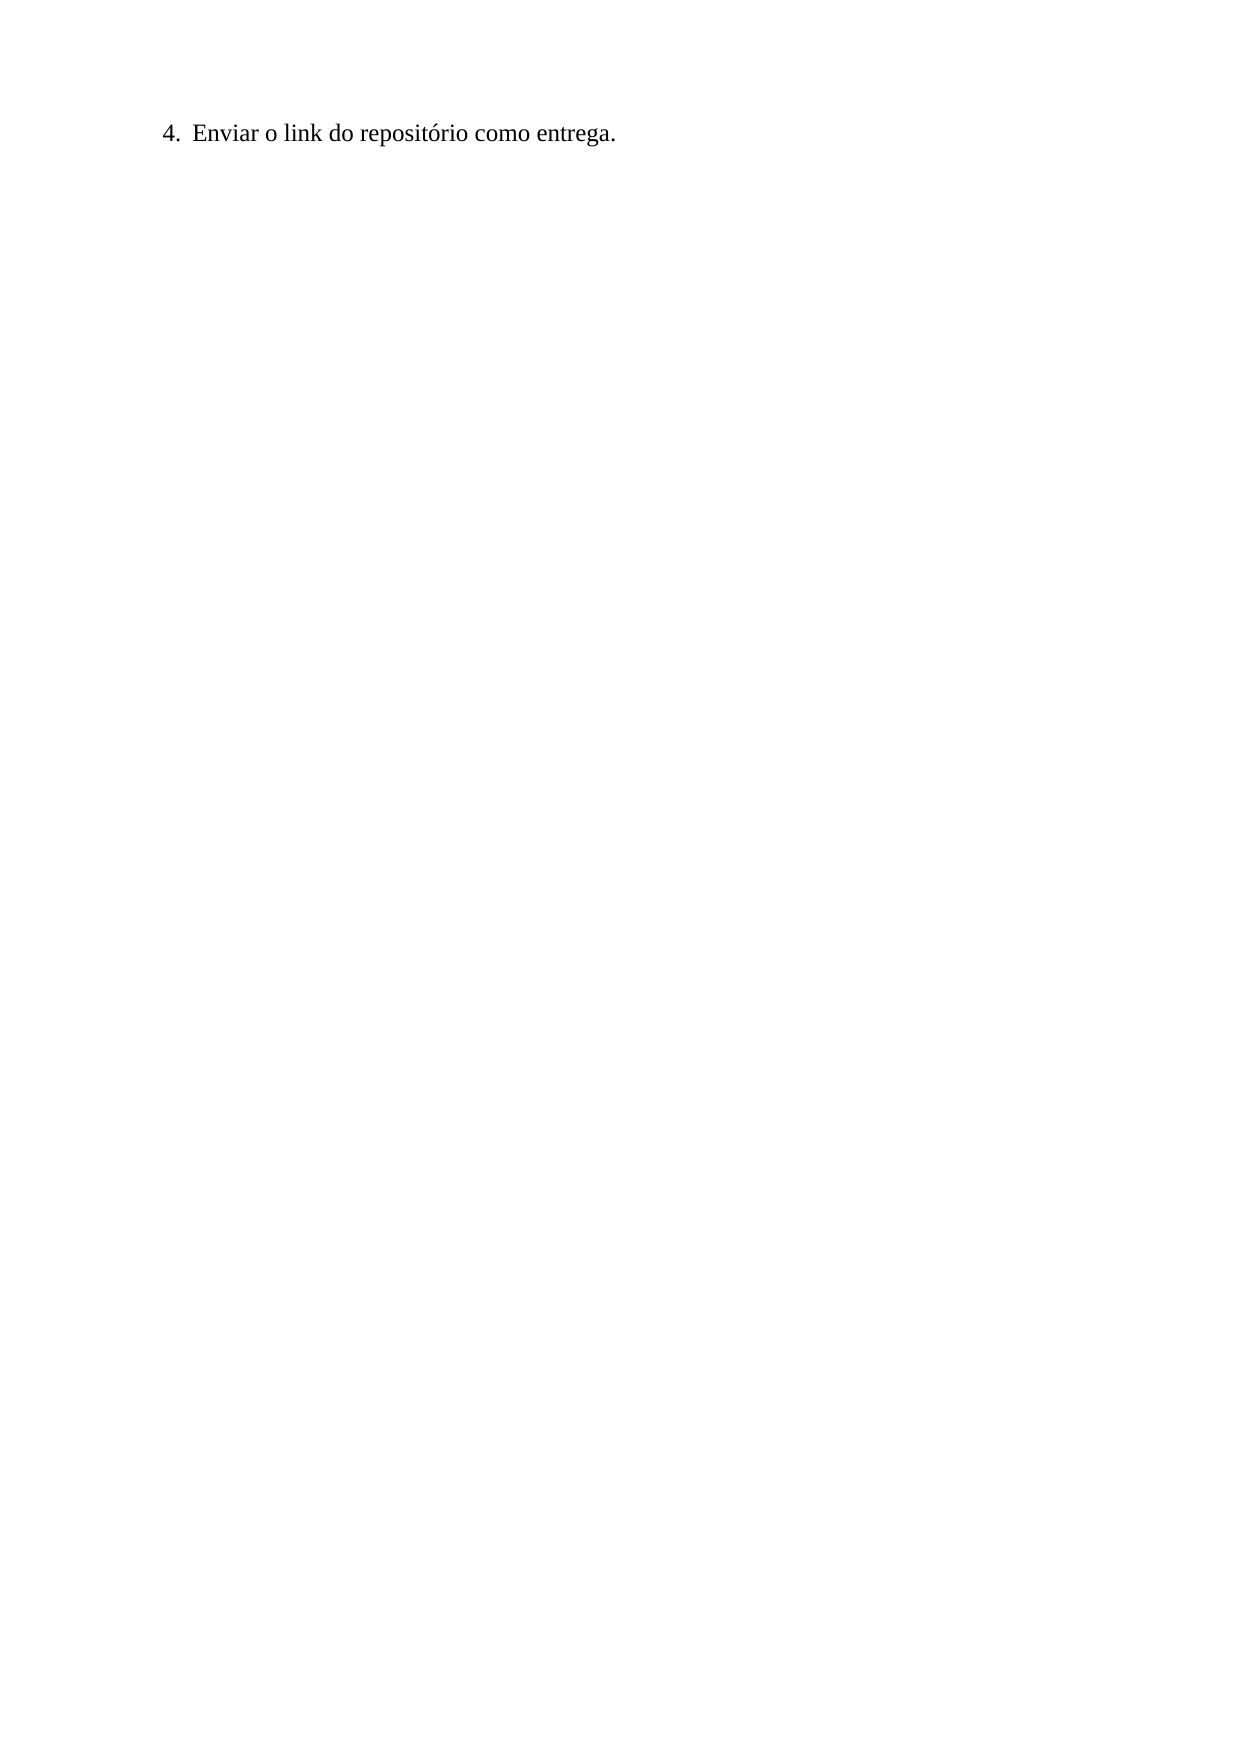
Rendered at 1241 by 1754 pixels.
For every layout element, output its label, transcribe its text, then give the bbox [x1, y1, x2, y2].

list Enviar o link do repositório como entrega. [162, 118, 1122, 147]
